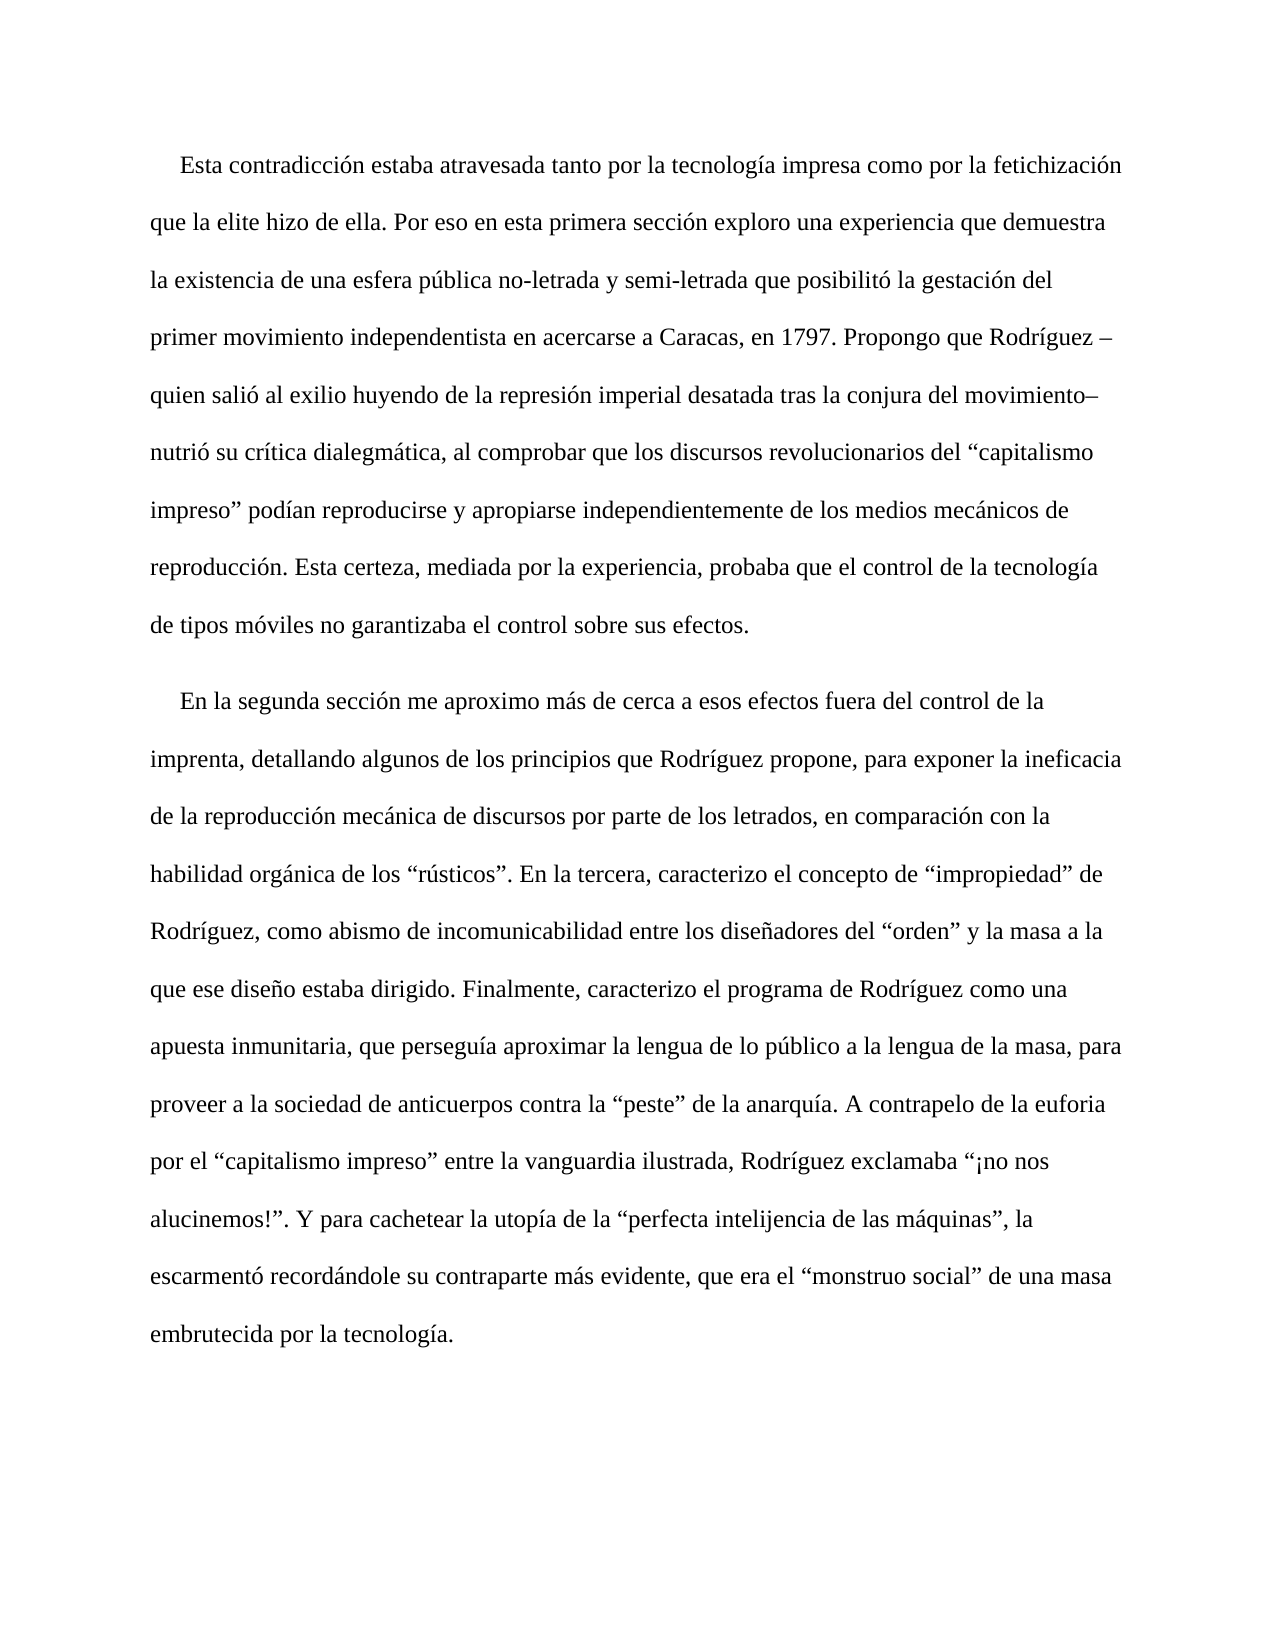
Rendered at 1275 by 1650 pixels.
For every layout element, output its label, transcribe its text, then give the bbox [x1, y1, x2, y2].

text Esta contradicción estaba atravesada tanto por la tecnología impresa como por la fetichización que la elite hizo de ella. Por eso en esta primera sección exploro una experiencia que demuestra la existencia de una esfera pública no-letrada y semi-letrada que posibilitó la gestación del primer movimiento independentista en acercarse a Caracas, en 1797. Propongo que Rodríguez –quien salió al exilio huyendo de la represión imperial desatada tras la conjura del movimiento– nutrió su crítica dialegmática, al comprobar que los discursos revolucionarios del “capitalismo impreso” podían reproducirse y apropiarse independientemente de los medios mecánicos de reproducción. Esta certeza, mediada por la experiencia, probaba que el control de la tecnología de tipos móviles no garantizaba el control sobre sus efectos. [150, 150, 1125, 639]
text En la segunda sección me aproximo más de cerca a esos efectos fuera del control de la imprenta, detallando algunos de los principios que Rodríguez propone, para exponer la ineficacia de la reproducción mecánica de discursos por parte de los letrados, en comparación con la habilidad orgánica de los “rústicos”. En la tercera, caracterizo el concepto de “impropiedad” de Rodríguez, como abismo de incomunicabilidad entre los diseñadores del “orden” y la masa a la que ese diseño estaba dirigido. Finalmente, caracterizo el programa de Rodríguez como una apuesta inmunitaria, que perseguía aproximar la lengua de lo público a la lengua de la masa, para proveer a la sociedad de anticuerpos contra la “peste” de la anarquía. A contrapelo de la euforia por el “capitalismo impreso” entre la vanguardia ilustrada, Rodríguez exclamaba “¡no nos alucinemos!”. Y para cachetear la utopía de la “perfecta intelijencia de las máquinas”, la escarmentó recordándole su contraparte más evidente, que era el “monstruo social” de una masa embrutecida por la tecnología. [150, 686, 1125, 1347]
